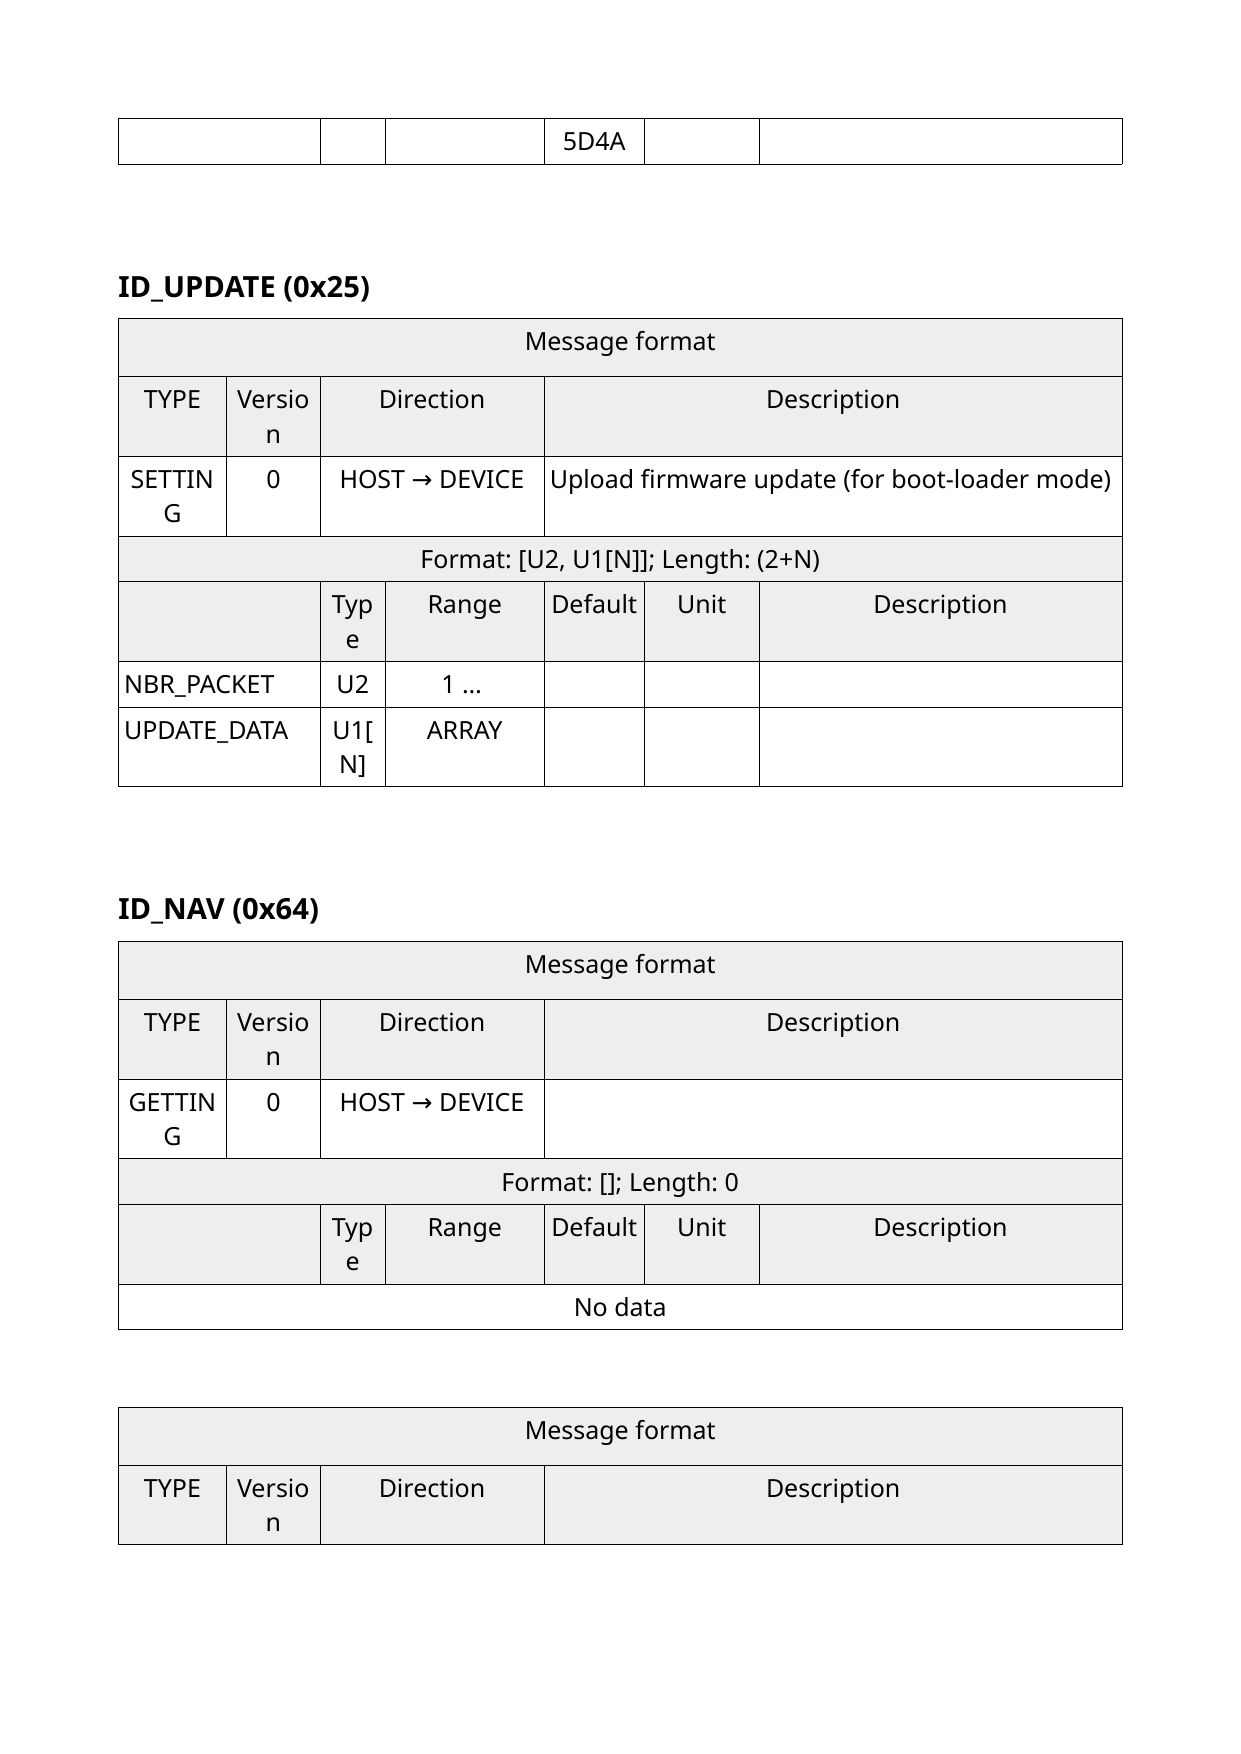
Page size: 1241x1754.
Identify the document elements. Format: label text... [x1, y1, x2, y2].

table_cell Unit [645, 1205, 759, 1284]
table_cell Version [227, 1466, 320, 1544]
table_cell Description [545, 1466, 1122, 1544]
table_cell Format: []; Length: 0 [119, 1159, 1122, 1204]
table_cell [760, 119, 1122, 164]
table_cell [760, 708, 1122, 786]
table_cell [645, 708, 759, 786]
table_cell No data [119, 1285, 1122, 1329]
table_header Message format [119, 942, 1122, 999]
table_cell Direction [321, 377, 544, 456]
table_cell [545, 662, 644, 707]
table_cell Version [227, 377, 320, 456]
table_cell NBR_PACKET [119, 662, 320, 707]
table_cell TYPE [119, 377, 226, 456]
table_header Message format [119, 319, 1122, 376]
table_header Message format [119, 1408, 1122, 1465]
table_cell Default [545, 1205, 644, 1284]
table_cell Description [545, 377, 1122, 456]
table_cell TYPE [119, 1000, 226, 1079]
table_cell U1[N] [321, 708, 385, 786]
table_cell Description [760, 1205, 1122, 1284]
table_cell SETTING [119, 457, 226, 536]
table_cell ARRAY [386, 708, 544, 786]
table_cell HOST → DEVICE [321, 457, 544, 536]
table_cell Default [545, 582, 644, 661]
table_cell [321, 119, 385, 164]
table_cell Description [545, 1000, 1122, 1079]
table_cell 1 … [386, 662, 544, 707]
table_cell [645, 119, 759, 164]
table_cell [645, 662, 759, 707]
table_cell 5D4A [545, 119, 644, 164]
table_cell 0 [227, 1080, 320, 1158]
table_cell Description [760, 582, 1122, 661]
table_cell 0 [227, 457, 320, 536]
table_cell [119, 582, 320, 661]
subtitle ID_NAV (0x64) [118, 889, 1122, 928]
table_cell Range [386, 582, 544, 661]
table_cell [545, 708, 644, 786]
table_cell Version [227, 1000, 320, 1079]
table_cell GETTING [119, 1080, 226, 1158]
table_cell [386, 119, 544, 164]
table_cell Range [386, 1205, 544, 1284]
table_cell Type [321, 1205, 385, 1284]
table_cell [760, 662, 1122, 707]
table_cell UPDATE_DATA [119, 708, 320, 786]
subtitle ID_UPDATE (0x25) [118, 266, 1122, 306]
table_cell Direction [321, 1000, 544, 1079]
table_cell Unit [645, 582, 759, 661]
table_cell U2 [321, 662, 385, 707]
table_cell Direction [321, 1466, 544, 1544]
table_cell TYPE [119, 1466, 226, 1544]
table_cell [119, 1205, 320, 1284]
table_cell HOST → DEVICE [321, 1080, 544, 1158]
table_cell Type [321, 582, 385, 661]
table_cell Upload firmware update (for boot-loader mode) [545, 457, 1122, 536]
table_cell [545, 1080, 1122, 1158]
table_cell [119, 119, 320, 164]
table_cell Format: [U2, U1[N]]; Length: (2+N) [119, 537, 1122, 581]
